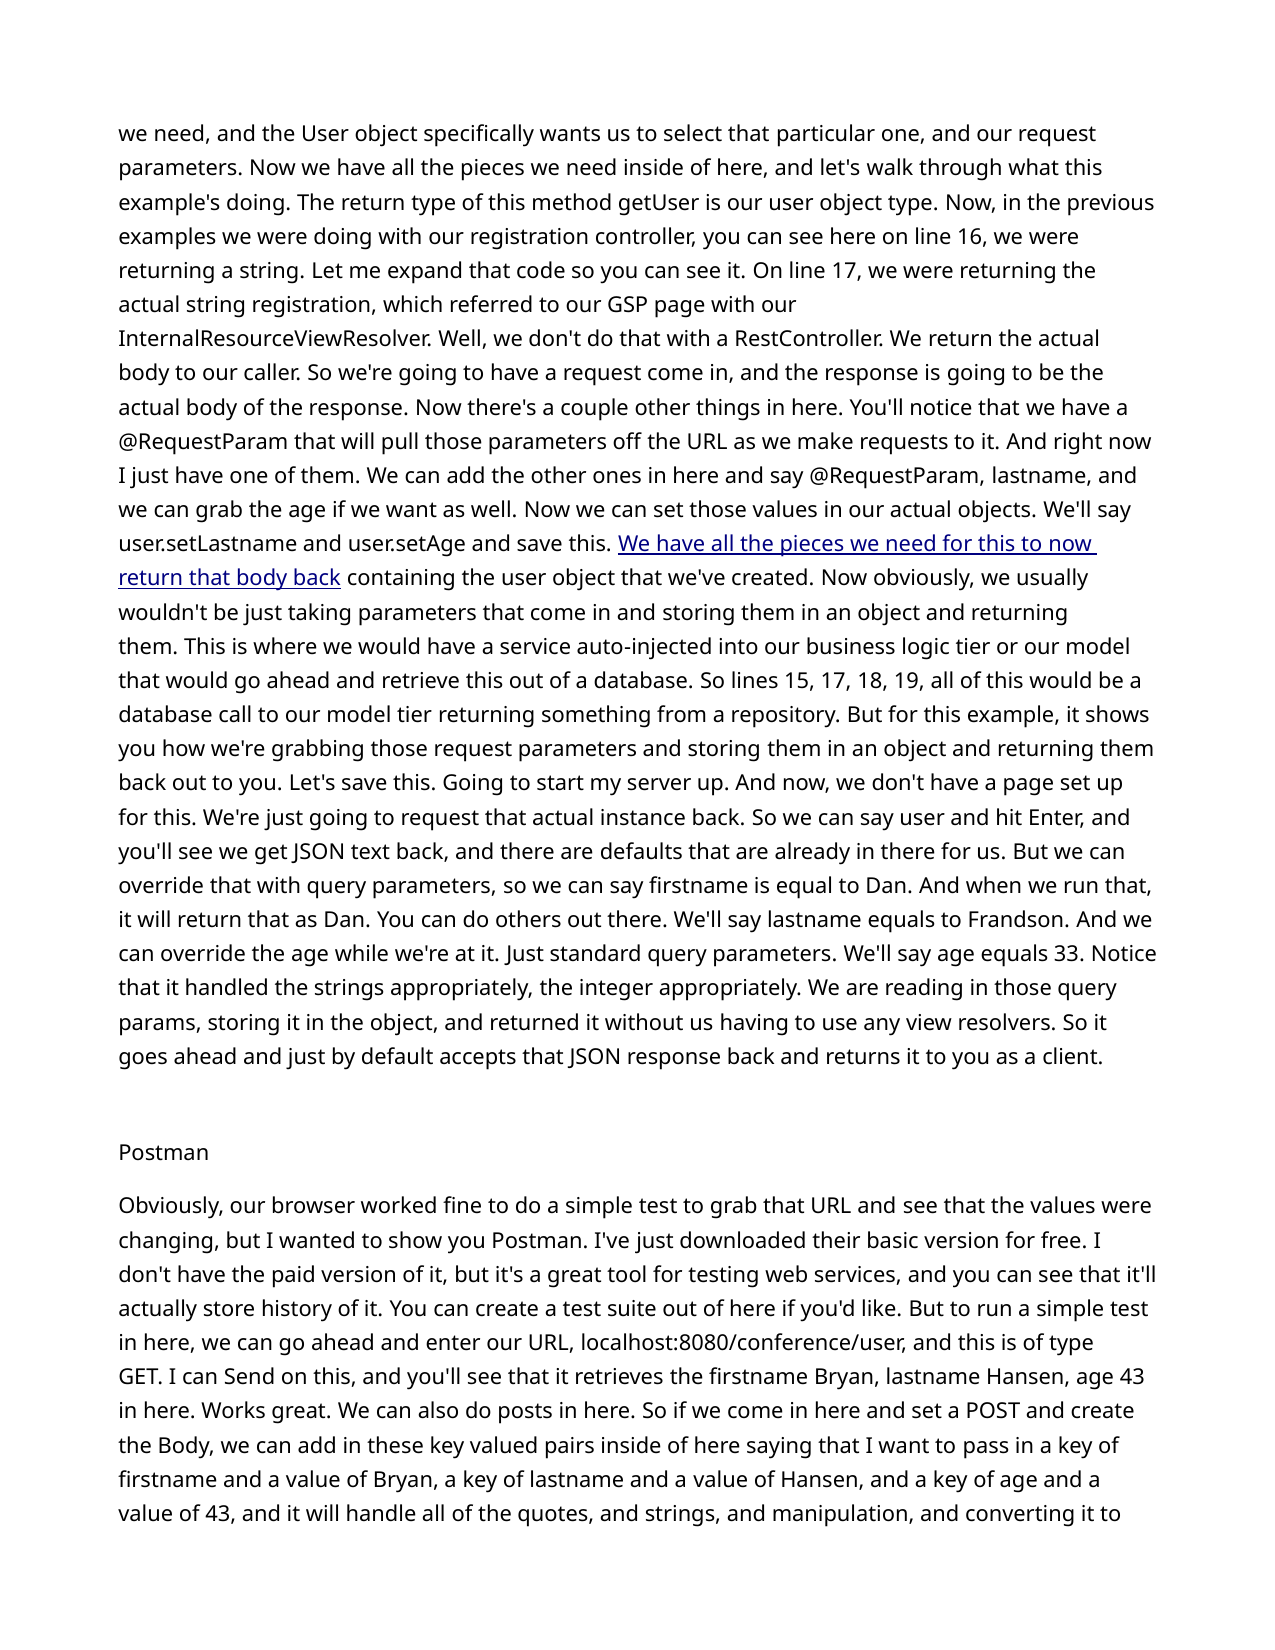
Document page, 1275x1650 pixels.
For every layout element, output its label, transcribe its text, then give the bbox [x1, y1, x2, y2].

subtitle Postman [118, 1137, 1157, 1167]
text we need, and the User object specifically wants us to select that particular one, and our request parameters. Now we have all the pieces we need inside of here, and let's walk through what this example's doing. The return type of this method getUser is our user object type. Now, in the previous examples we were doing with our registration controller, you can see here on line 16, we were returning a string. Let me expand that code so you can see it. On line 17, we were returning the actual string registration, which referred to our GSP page with our InternalResourceViewResolver. Well, we don't do that with a RestController. We return the actual body to our caller. So we're going to have a request come in, and the response is going to be the actual body of the response. Now there's a couple other things in here. You'll notice that we have a @RequestParam that will pull those parameters off the URL as we make requests to it. And right now I just have one of them. We can add the other ones in here and say @RequestParam, lastname, and we can grab the age if we want as well. Now we can set those values in our actual objects. We'll say user.setLastname and user.setAge and save this. We have all the pieces we need for this to now return that body back containing the user object that we've created. Now obviously, we usually wouldn't be just taking parameters that come in and storing them in an object and returning them. This is where we would have a service auto‑injected into our business logic tier or our model that would go ahead and retrieve this out of a database. So lines 15, 17, 18, 19, all of this would be a database call to our model tier returning something from a repository. But for this example, it shows you how we're grabbing those request parameters and storing them in an object and returning them back out to you. Let's save this. Going to start my server up. And now, we don't have a page set up for this. We're just going to request that actual instance back. So we can say user and hit Enter, and you'll see we get JSON text back, and there are defaults that are already in there for us. But we can override that with query parameters, so we can say firstname is equal to Dan. And when we run that, it will return that as Dan. You can do others out there. We'll say lastname equals to Frandson. And we can override the age while we're at it. Just standard query parameters. We'll say age equals 33. Notice that it handled the strings appropriately, the integer appropriately. We are reading in those query params, storing it in the object, and returned it without us having to use any view resolvers. So it goes ahead and just by default accepts that JSON response back and returns it to you as a client. [118, 118, 1157, 1070]
text Obviously, our browser worked fine to do a simple test to grab that URL and see that the values were changing, but I wanted to show you Postman. I've just downloaded their basic version for free. I don't have the paid version of it, but it's a great tool for testing web services, and you can see that it'll actually store history of it. You can create a test suite out of here if you'd like. But to run a simple test in here, we can go ahead and enter our URL, localhost:8080/conference/user, and this is of type GET. I can Send on this, and you'll see that it retrieves the firstname Bryan, lastname Hansen, age 43 in here. Works great. We can also do posts in here. So if we come in here and set a POST and create the Body, we can add in these key valued pairs inside of here saying that I want to pass in a key of firstname and a value of Bryan, a key of lastname and a value of Hansen, and a key of age and a value of 43, and it will handle all of the quotes, and strings, and manipulation, and converting it to [118, 1191, 1157, 1528]
